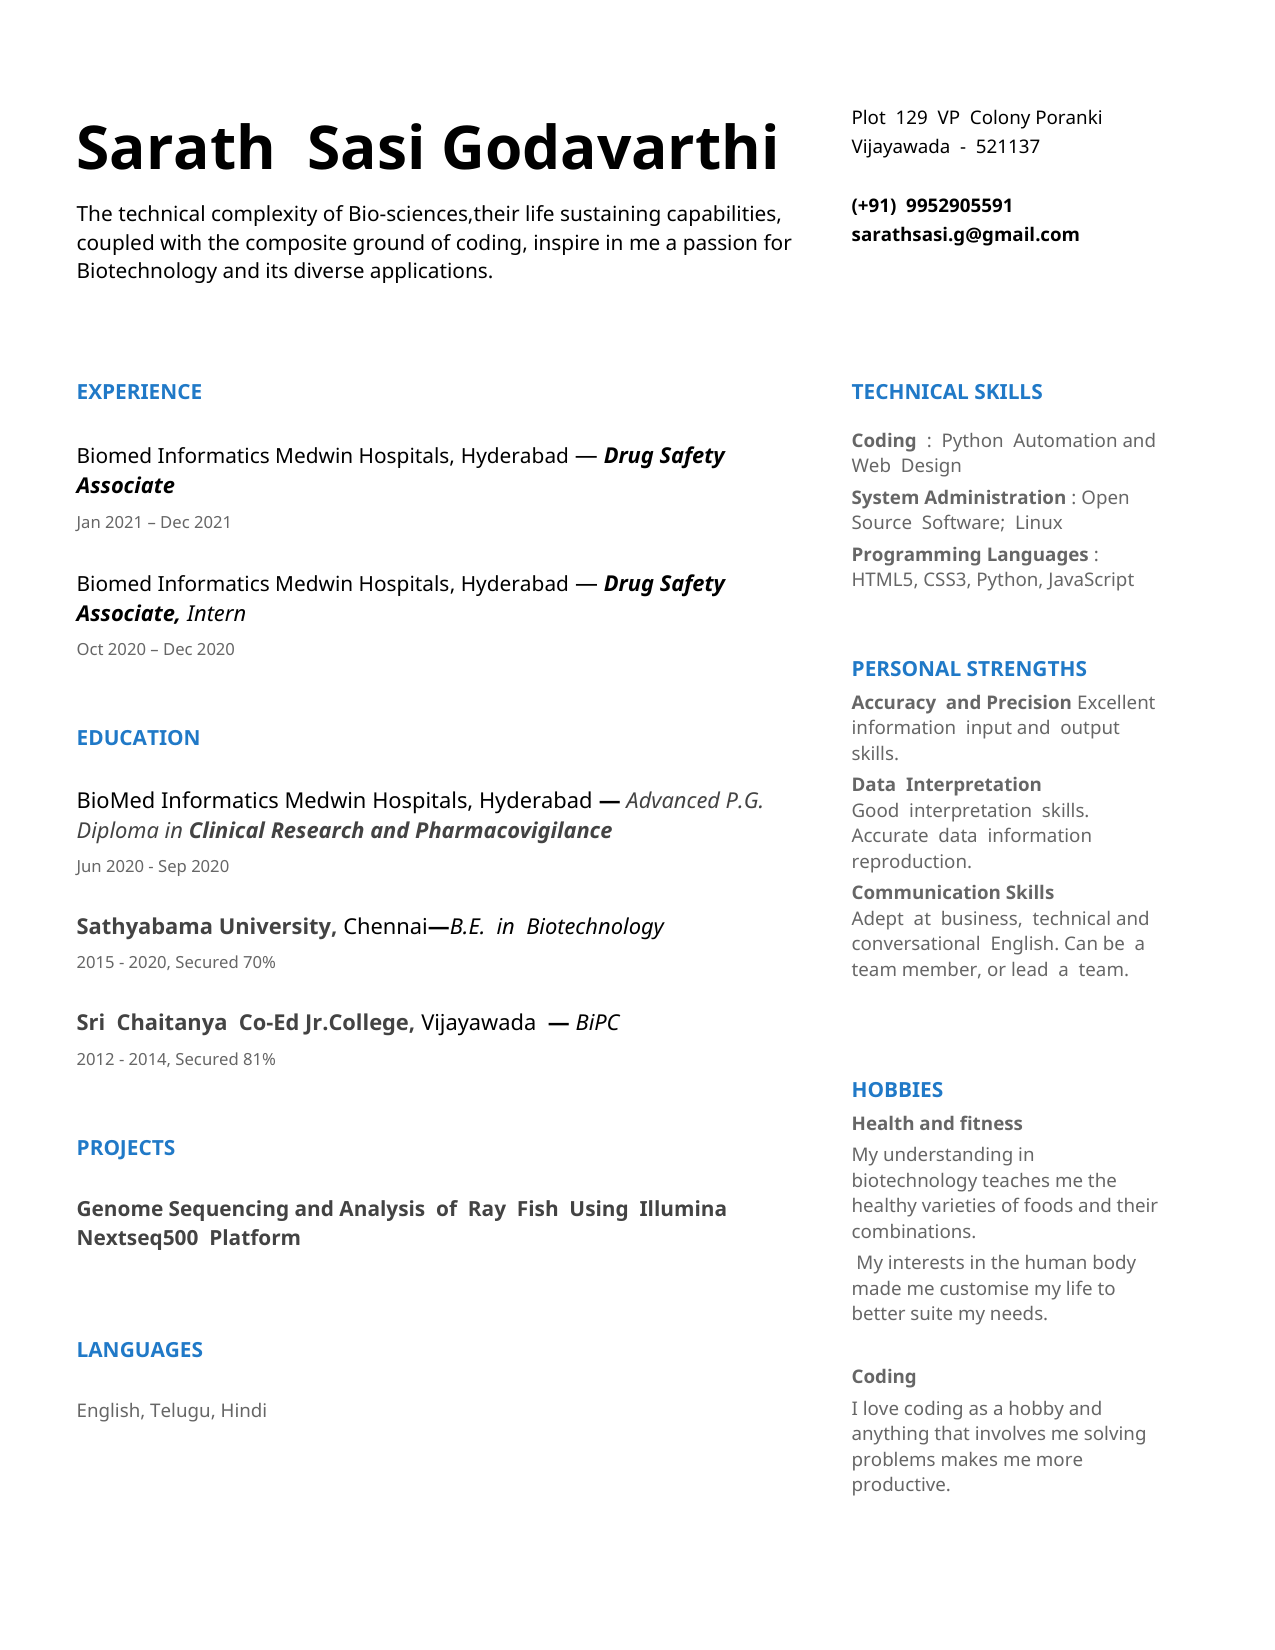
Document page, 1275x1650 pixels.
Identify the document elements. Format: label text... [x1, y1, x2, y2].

table_cell EXPERIENCE Biomed Informatics Medwin Hospitals, Hyderabad — Drug Safety Associate Jan 2021 – Dec 2021 Biomed Informatics Medwin Hospitals, Hyderabad — Drug Safety Associate, Intern Oct 2020 – Dec 2020 EDUCATION BioMed Informatics Medwin Hospitals, Hyderabad — Advanced P.G. Diploma in Clinical Research and Pharmacovigilance Jun 2020 - Sep 2020 Sathyabama University, Chennai—B.E. in Biotechnology 2015 - 2020, Secured 70% Sri Chaitanya Co-Ed Jr.College, Vijayawada — BiPC 2012 - 2014, Secured 81% PROJECTS Genome Sequencing and Analysis of Ray Fish Using Illumina Nextseq500 Platform LANGUAGES English, Telugu, Hindi [61, 300, 836, 1525]
table_cell TECHNICAL SKILLS Coding : Python Automation and Web Design System Administration : Open Source Software; Linux Programming Languages : HTML5, CSS3, Python, JavaScript PERSONAL STRENGTHS Accuracy and Precision Excellent information input and output skills. Data Interpretation Good interpretation skills. Accurate data information reproduction. Communication Skills Adept at business, technical and conversational English. Can be a team member, or lead a team. HOBBIES Health and fitness My understanding in biotechnology teaches me the healthy varieties of foods and their combinations. My interests in the human body made me customise my life to better suite my needs. Coding I love coding as a hobby and anything that involves me solving problems makes me more productive. [836, 300, 1206, 1525]
table_header Plot 129 VP Colony Poranki Vijayawada - 521137 (+91) 9952905591 sarathsasi.g@gmail.com [836, 90, 1206, 300]
table_header Sarath Sasi Godavarthi The technical complexity of Bio-sciences,their life sustaining capabilities, coupled with the composite ground of coding, inspire in me a passion for Biotechnology and its diverse applications. [61, 90, 836, 300]
